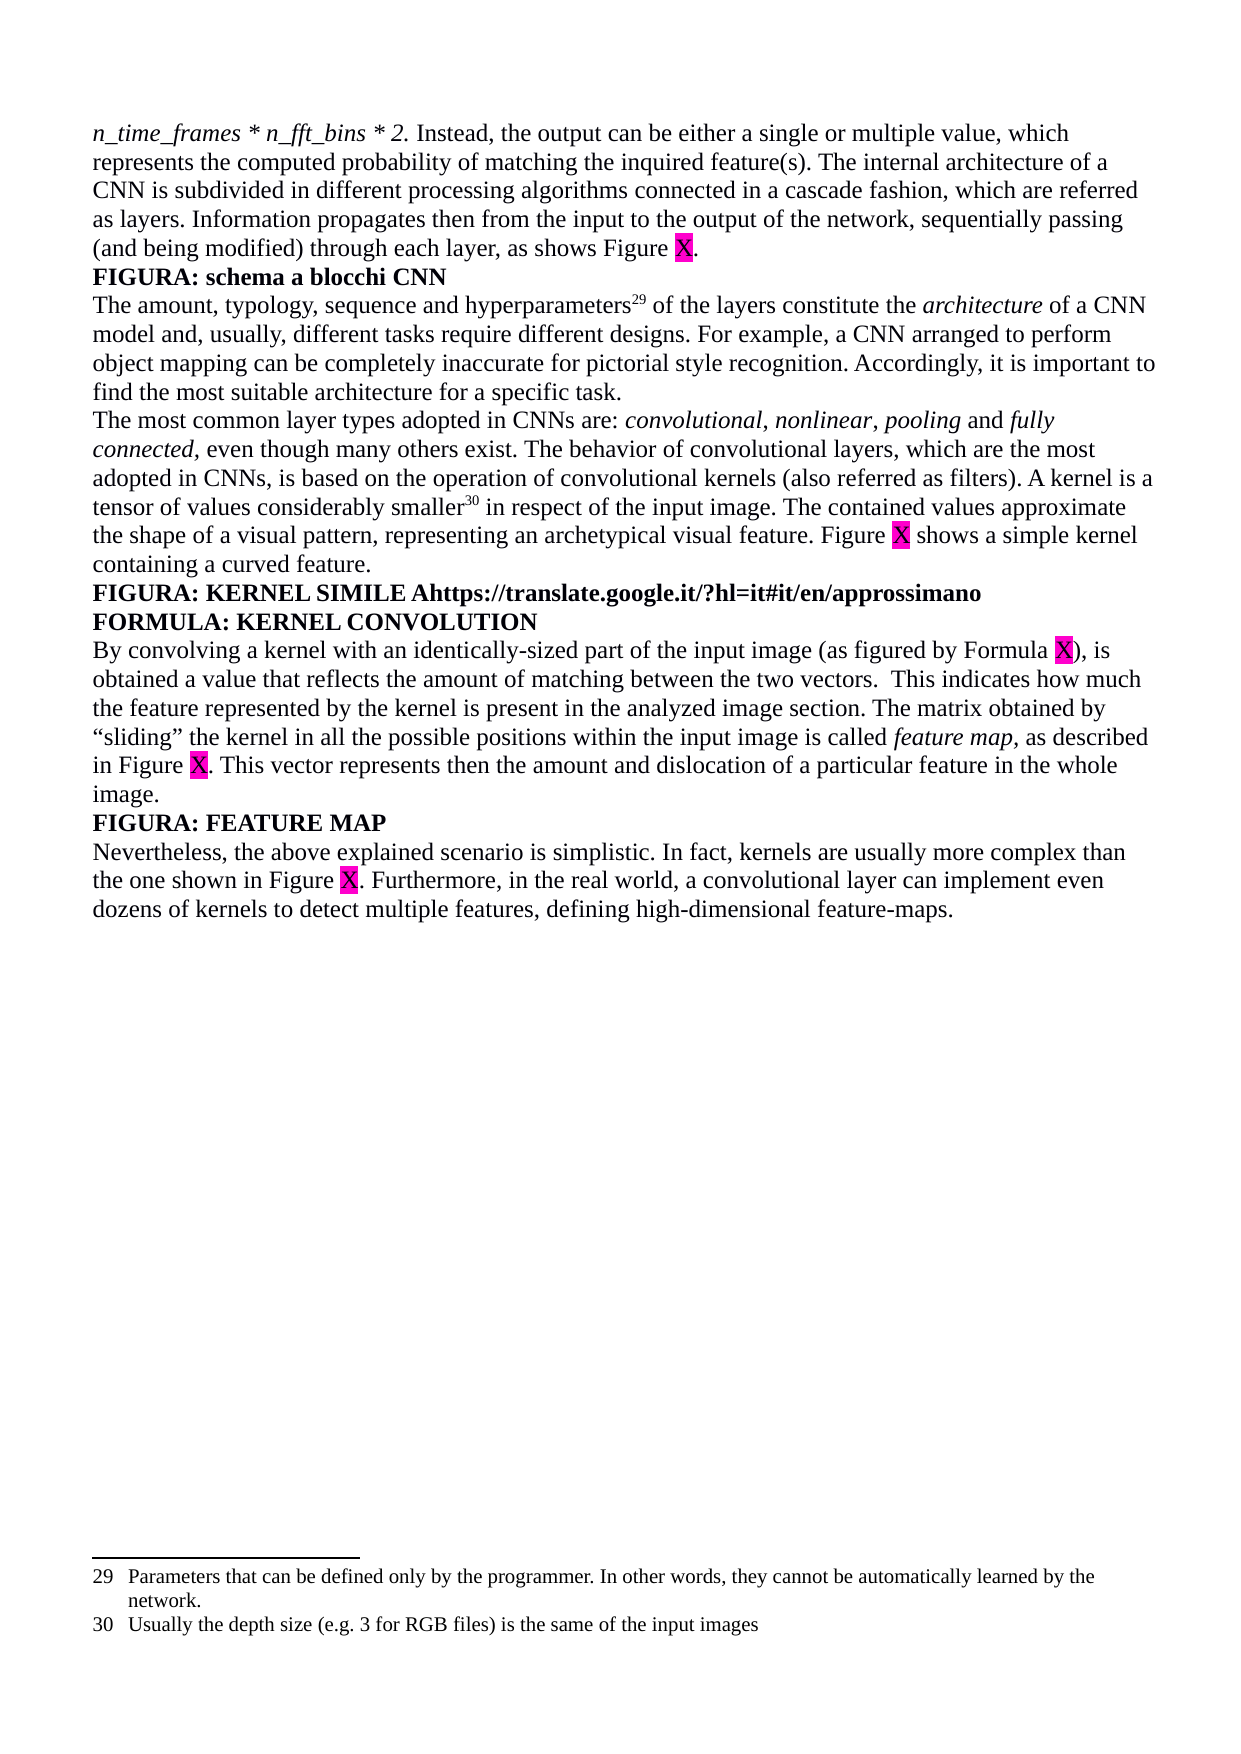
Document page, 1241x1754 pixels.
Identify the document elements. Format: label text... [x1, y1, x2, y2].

text The amount, typology, sequence and hyperparameters of the layers constitute the architecture of a CNN model and, usually, different tasks require different designs. For example, a CNN arranged to perform object mapping can be completely inaccurate for pictorial style recognition. Accordingly, it is important to find the most suitable architecture for a specific task. [92, 291, 1160, 406]
text FIGURA: FEATURE MAP [92, 808, 1160, 837]
text FIGURA: schema a blocchi CNN [92, 262, 1160, 291]
text The most common layer types adopted in CNNs are: convolutional, nonlinear, pooling and fully connected, even though many others exist. The behavior of convolutional layers, which are the most adopted in CNNs, is based on the operation of convolutional kernels (also referred as filters). A kernel is a tensor of values considerably smaller in respect of the input image. The contained values approximate the shape of a visual pattern, representing an archetypical visual feature. Figure X shows a simple kernel containing a curved feature. [92, 406, 1160, 578]
text FORMULA: KERNEL CONVOLUTION [92, 607, 1160, 636]
text Usually the depth size (e.g. 3 for RGB files) is the same of the input images [92, 1612, 1160, 1636]
text FIGURA: KERNEL SIMILE Ahttps://translate.google.it/?hl=it#it/en/approssimano [92, 578, 1160, 607]
text Parameters that can be defined only by the programmer. In other words, they cannot be automatically learned by the network. [92, 1564, 1160, 1612]
text n_time_frames * n_fft_bins * 2. Instead, the output can be either a single or multiple value, which represents the computed probability of matching the inquired feature(s). The internal architecture of a CNN is subdivided in different processing algorithms connected in a cascade fashion, which are referred as layers. Information propagates then from the input to the output of the network, sequentially passing (and being modified) through each layer, as shows Figure X. [92, 118, 1160, 262]
text Nevertheless, the above explained scenario is simplistic. In fact, kernels are usually more complex than the one shown in Figure X. Furthermore, in the real world, a convolutional layer can implement even dozens of kernels to detect multiple features, defining high-dimensional feature-maps. [92, 837, 1160, 923]
text By convolving a kernel with an identically-sized part of the input image (as figured by Formula X), is obtained a value that reflects the amount of matching between the two vectors. This indicates how much the feature represented by the kernel is present in the analyzed image section. The matrix obtained by “sliding” the kernel in all the possible positions within the input image is called feature map, as described in Figure X. This vector represents then the amount and dislocation of a particular feature in the whole image. [92, 636, 1160, 808]
